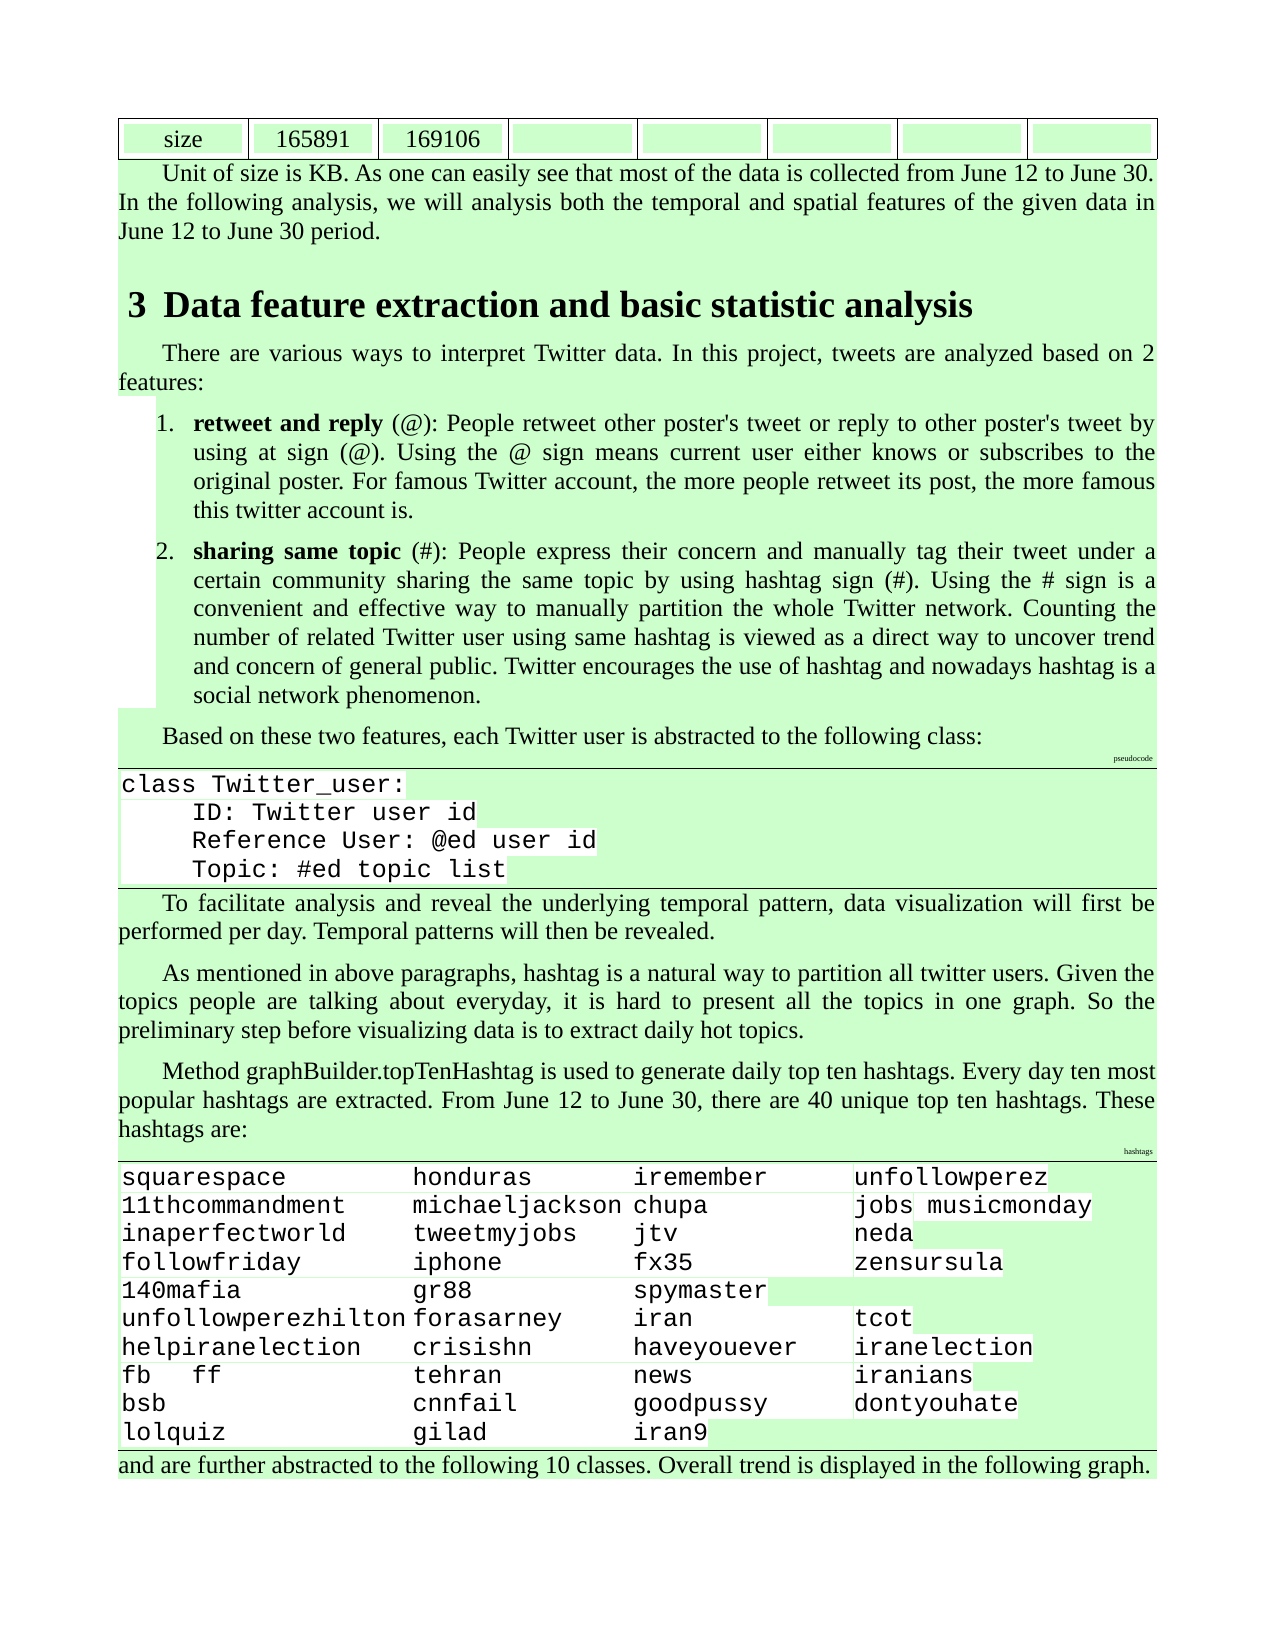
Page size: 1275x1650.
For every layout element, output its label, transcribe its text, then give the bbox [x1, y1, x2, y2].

text fb ff tehran news iranians [118, 1362, 1157, 1391]
text Topic: #ed topic list [118, 856, 1157, 888]
text squarespace honduras iremember unfollowperez [118, 1162, 1157, 1192]
text ID: Twitter user id [118, 799, 1157, 828]
text class Twitter_user: [118, 769, 1157, 799]
text and are further abstracted to the following 10 classes. Overall trend is displayed in the following graph. [118, 1451, 1157, 1479]
text As mentioned in above paragraphs, hashtag is a natural way to partition all twitter users. Given the topics people are talking about everyday, it is hard to present all the topics in one graph. So the preliminary step before visualizing data is to extract daily hot topics. [118, 958, 1157, 1044]
text Method graphBuilder.topTenHashtag is used to generate daily top ten hashtags. Every day ten most popular hashtags are extracted. From June 12 to June 30, there are 40 unique top ten hashtags. These hashtags are: [118, 1056, 1157, 1143]
text Reference User: @ed user id [118, 828, 1157, 856]
text lolquiz gilad iran9 [118, 1419, 1157, 1450]
table_cell [768, 119, 897, 158]
text To facilitate analysis and reveal the underlying temporal pattern, data visualization will first be performed per day. Temporal patterns will then be revealed. [118, 889, 1157, 945]
table_cell 165891 [249, 119, 378, 158]
table_cell [509, 119, 637, 158]
list sharing same topic (#): People express their concern and manually tag their tweet under a certain community sharing the same topic by using hashtag sign (#). Using the # sign is a convenient and effective way to manually partition the whole Twitter network. Counting the number of related Twitter user using same hashtag is viewed as a direct way to uncover trend and concern of general public. Twitter encourages the use of hashtag and nowadays hashtag is a social network phenomenon. [156, 536, 1157, 708]
list retweet and reply (@): People retweet other poster's tweet or reply to other poster's tweet by using at sign (@). Using the @ sign means current user either knows or subscribes to the original poster. For famous Twitter account, the more people retweet its post, the more famous this twitter account is. [156, 408, 1157, 523]
table_cell [1028, 119, 1157, 158]
table_cell [638, 119, 767, 158]
text pseudocode [118, 750, 1157, 768]
text hashtags [118, 1143, 1157, 1161]
text There are various ways to interpret Twitter data. In this project, tweets are analyzed based on 2 features: [118, 338, 1157, 396]
table_cell size [119, 119, 248, 158]
table_cell [898, 119, 1027, 158]
text Unit of size is KB. As one can easily see that most of the data is collected from June 12 to June 30. In the following analysis, we will analysis both the temporal and spatial features of the given data in June 12 to June 30 period. [118, 160, 1157, 245]
text Based on these two features, each Twitter user is abstracted to the following class: [118, 721, 1157, 750]
text bsb cnnfail goodpussy dontyouhate [118, 1391, 1157, 1419]
text unfollowperezhilton forasarney iran tcot [118, 1306, 1157, 1334]
table_cell 169106 [379, 119, 508, 158]
text 140mafia gr88 spymaster [118, 1277, 1157, 1306]
text helpiranelection crisishn haveyouever iranelection [118, 1334, 1157, 1362]
text followfriday iphone fx35 zensursula [118, 1249, 1157, 1277]
subtitle Data feature extraction and basic statistic analysis [118, 282, 1157, 326]
text 11thcommandment michaeljackson chupa jobs musicmonday [118, 1192, 1157, 1221]
text inaperfectworld tweetmyjobs jtv neda [118, 1221, 1157, 1249]
